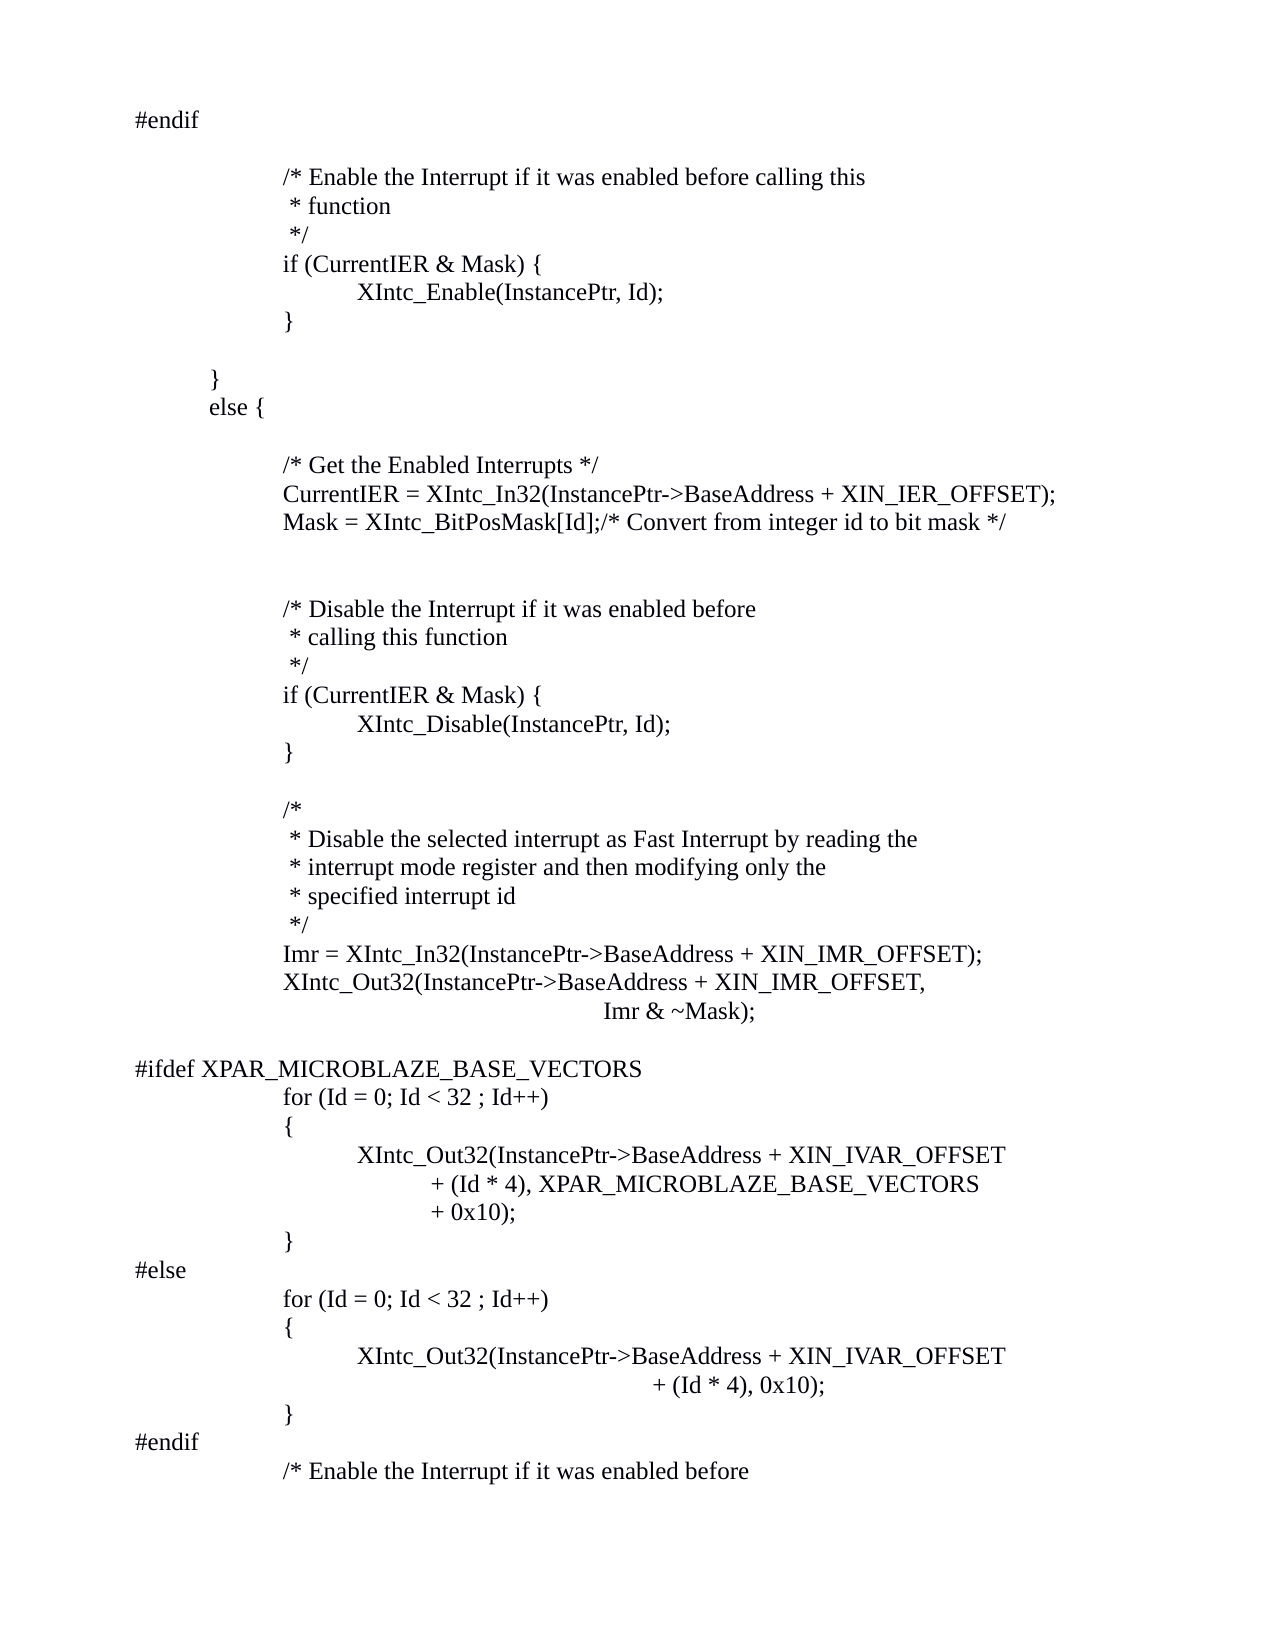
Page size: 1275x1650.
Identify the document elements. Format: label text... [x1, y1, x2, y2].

text */ [135, 651, 1125, 680]
text * function [135, 191, 1125, 220]
text } [135, 737, 1125, 766]
text */ [135, 220, 1125, 249]
text /* Enable the Interrupt if it was enabled before calling this [135, 162, 1125, 191]
text /* Disable the Interrupt if it was enabled before [135, 594, 1125, 622]
text #endif [135, 1427, 1125, 1456]
text * calling this function [135, 622, 1125, 651]
text { [135, 1111, 1125, 1140]
text */ [135, 910, 1125, 939]
text } [135, 1399, 1125, 1427]
text } [135, 364, 1125, 392]
text } [135, 306, 1125, 335]
text CurrentIER = XIntc_In32(InstancePtr->BaseAddress + XIN_IER_OFFSET); [135, 479, 1125, 507]
text XIntc_Disable(InstancePtr, Id); [135, 709, 1125, 737]
text #else [135, 1255, 1125, 1284]
text * Disable the selected interrupt as Fast Interrupt by reading the [135, 824, 1125, 852]
text else { [135, 392, 1125, 421]
text for (Id = 0; Id < 32 ; Id++) [135, 1284, 1125, 1312]
text + (Id * 4), XPAR_MICROBLAZE_BASE_VECTORS [135, 1169, 1125, 1197]
text { [135, 1312, 1125, 1341]
text for (Id = 0; Id < 32 ; Id++) [135, 1082, 1125, 1111]
text /* Enable the Interrupt if it was enabled before [135, 1456, 1125, 1485]
text /* Get the Enabled Interrupts */ [135, 450, 1125, 479]
text XIntc_Out32(InstancePtr->BaseAddress + XIN_IMR_OFFSET, [135, 967, 1125, 996]
text Mask = XIntc_BitPosMask[Id];/* Convert from integer id to bit mask */ [135, 507, 1125, 536]
text /* [135, 795, 1125, 824]
text if (CurrentIER & Mask) { [135, 680, 1125, 709]
text } [135, 1226, 1125, 1255]
text * specified interrupt id [135, 881, 1125, 910]
text XIntc_Out32(InstancePtr->BaseAddress + XIN_IVAR_OFFSET [135, 1140, 1125, 1169]
text * interrupt mode register and then modifying only the [135, 852, 1125, 881]
text Imr = XIntc_In32(InstancePtr->BaseAddress + XIN_IMR_OFFSET); [135, 939, 1125, 967]
text + (Id * 4), 0x10); [135, 1370, 1125, 1399]
text if (CurrentIER & Mask) { [135, 249, 1125, 277]
text + 0x10); [135, 1197, 1125, 1226]
text #ifdef XPAR_MICROBLAZE_BASE_VECTORS [135, 1054, 1125, 1082]
text Imr & ~Mask); [135, 996, 1125, 1025]
text XIntc_Enable(InstancePtr, Id); [135, 277, 1125, 306]
text #endif [135, 105, 1125, 134]
text XIntc_Out32(InstancePtr->BaseAddress + XIN_IVAR_OFFSET [135, 1341, 1125, 1370]
